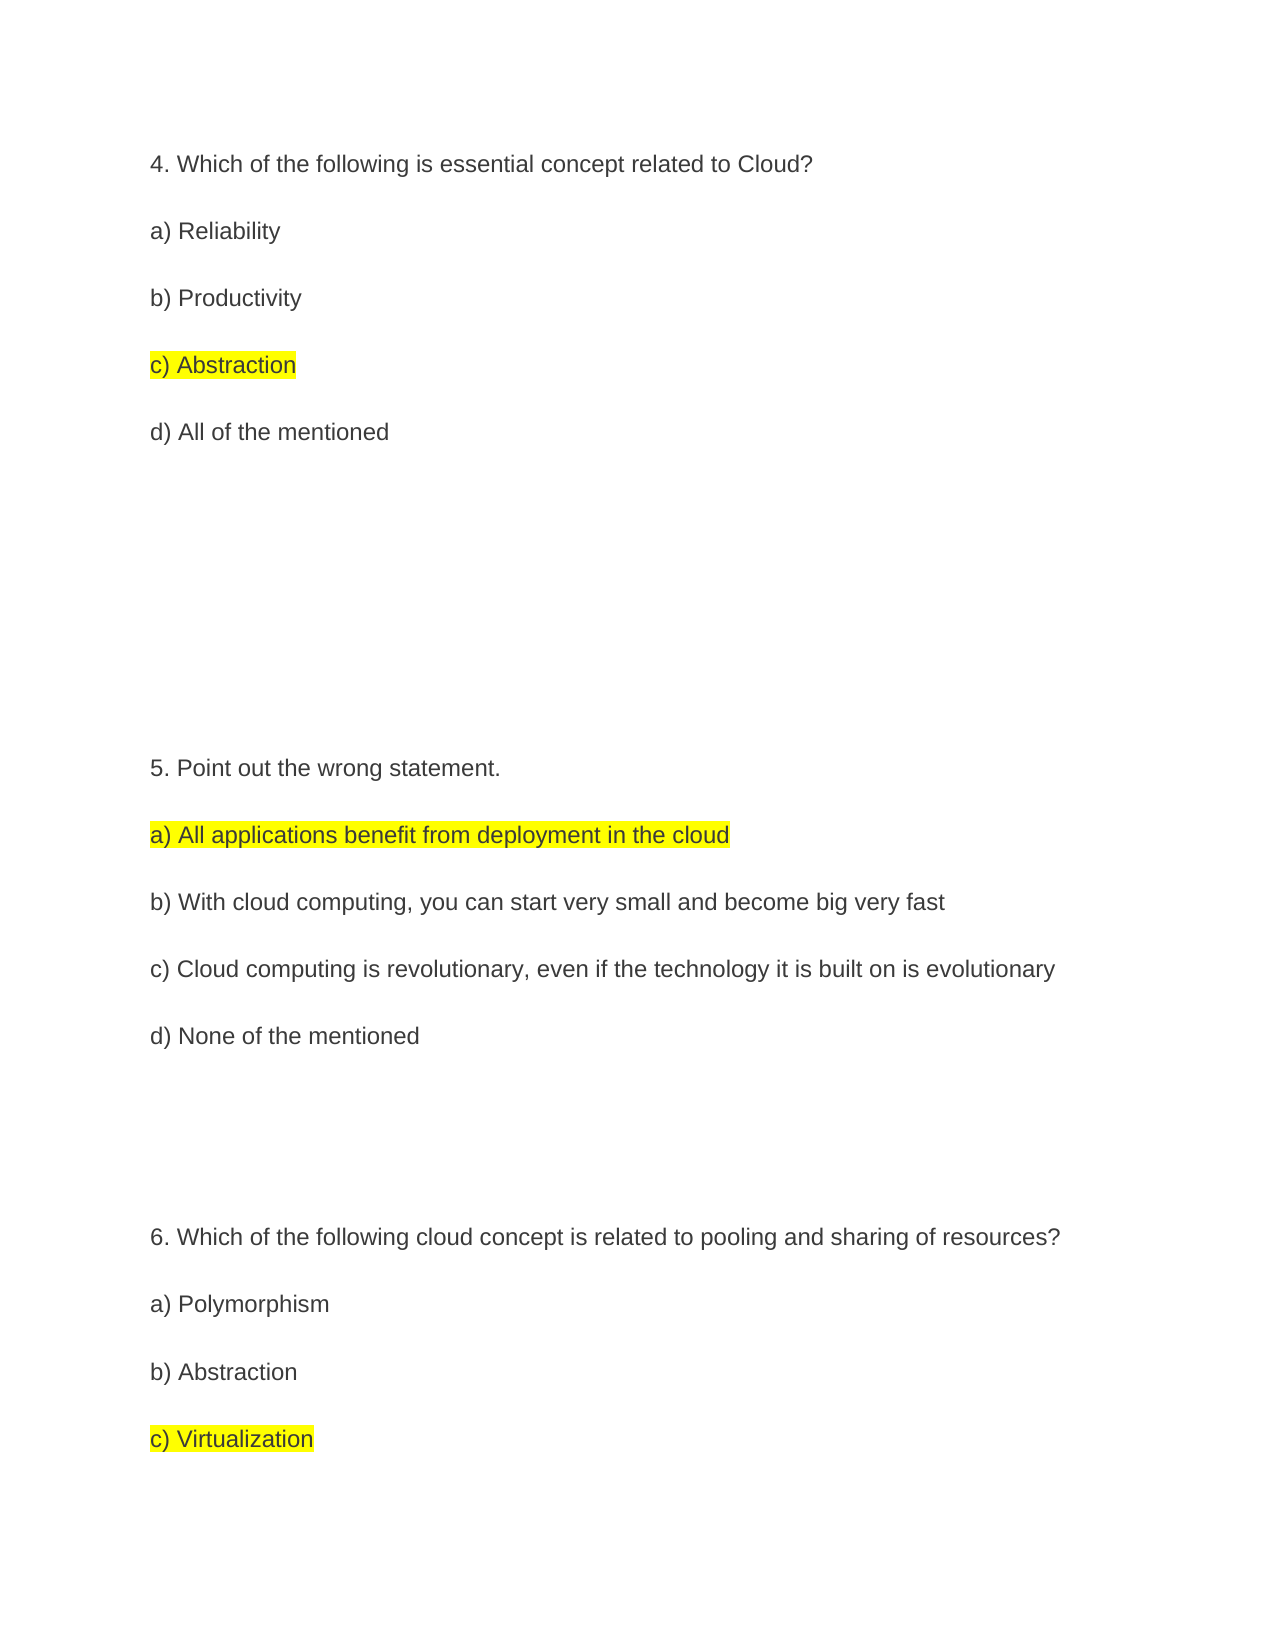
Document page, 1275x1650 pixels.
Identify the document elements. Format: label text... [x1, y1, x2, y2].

text d) All of the mentioned [150, 418, 1125, 446]
text d) None of the mentioned [150, 1022, 1125, 1050]
text a) Polymorphism [150, 1290, 1125, 1318]
text 6. Which of the following cloud concept is related to pooling and sharing of resources? [150, 1223, 1125, 1251]
text b) Productivity [150, 284, 1125, 312]
text c) Abstraction [150, 351, 1125, 379]
text c) Virtualization [150, 1424, 1125, 1452]
text a) All applications benefit from deployment in the cloud [150, 821, 1125, 848]
text b) With cloud computing, you can start very small and become big very fast [150, 888, 1125, 916]
text a) Reliability [150, 217, 1125, 245]
text c) Cloud computing is revolutionary, even if the technology it is built on is evolutionary [150, 955, 1125, 983]
text 4. Which of the following is essential concept related to Cloud? [150, 150, 1125, 178]
text b) Abstraction [150, 1357, 1125, 1385]
text 5. Point out the wrong statement. [150, 754, 1125, 781]
